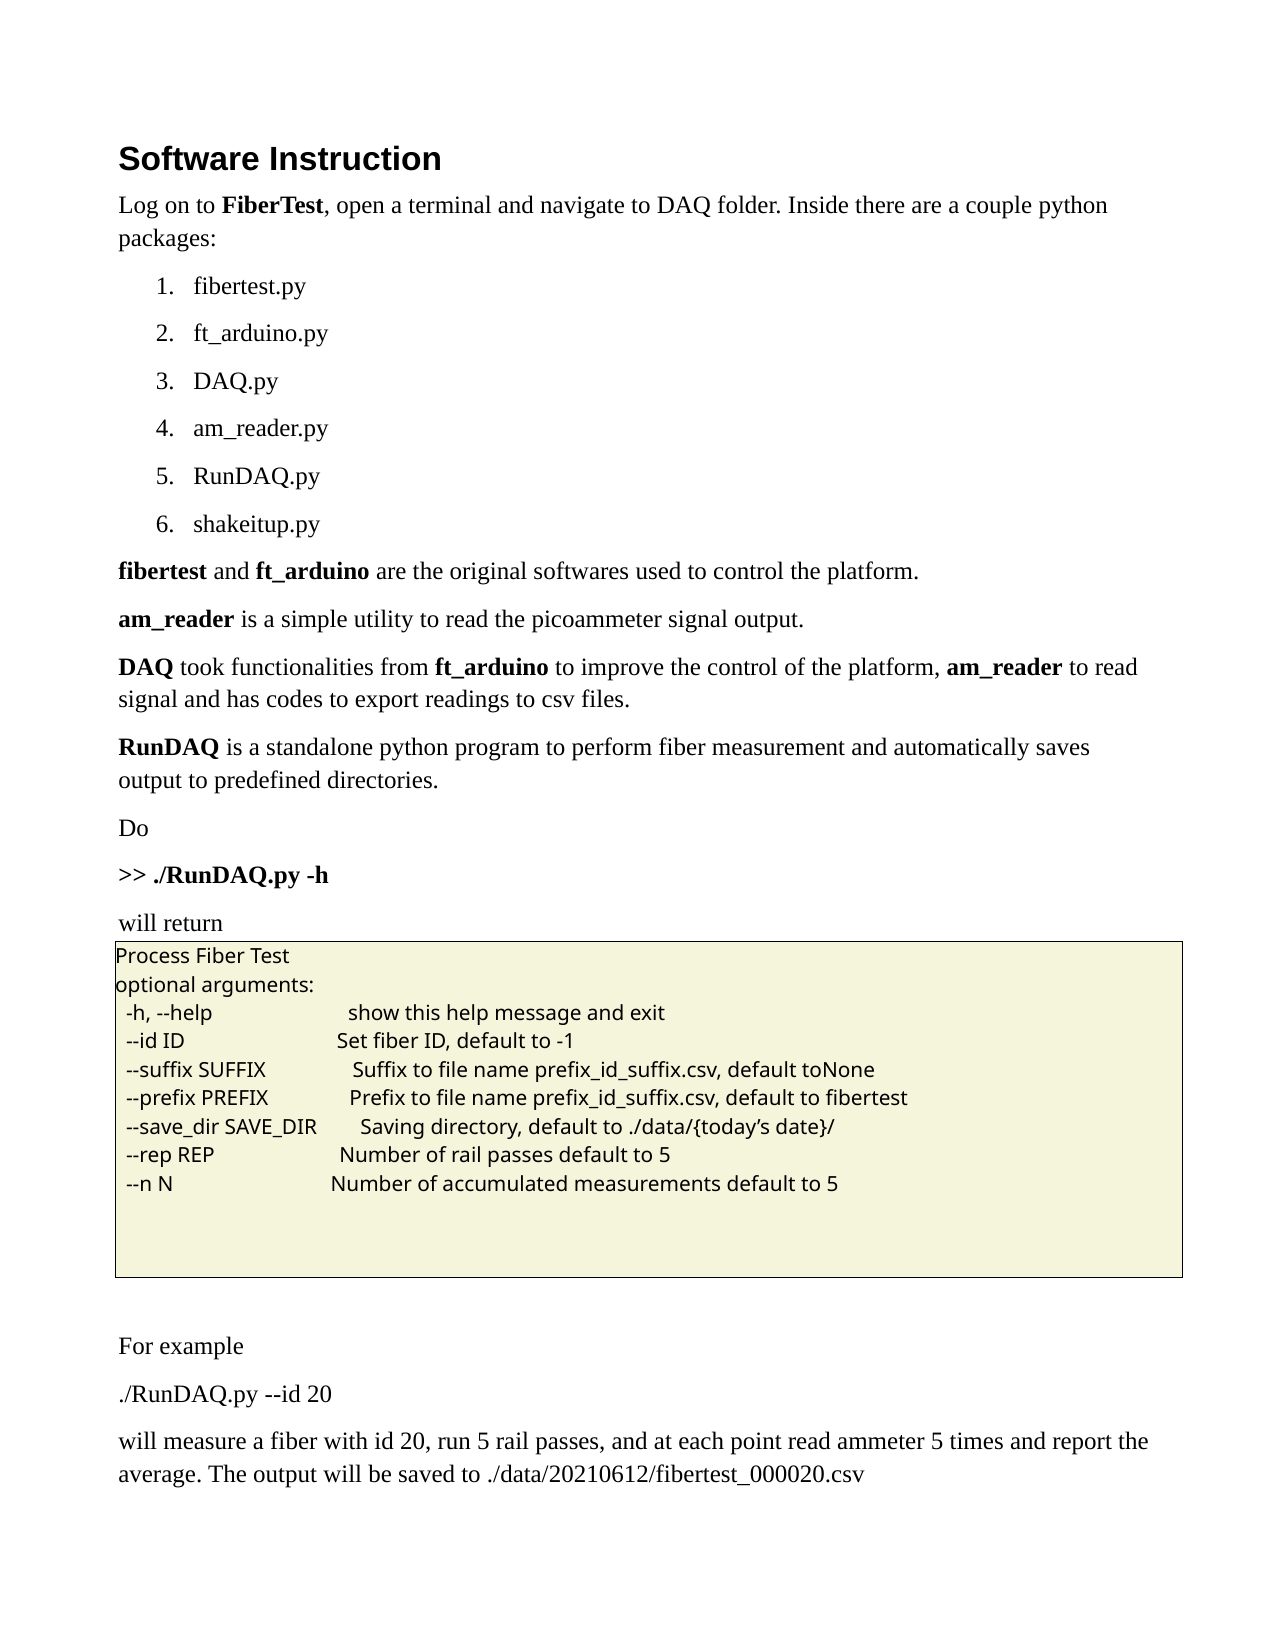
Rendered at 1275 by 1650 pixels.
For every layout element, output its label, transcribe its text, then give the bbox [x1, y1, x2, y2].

text am_reader is a simple utility to read the picoammeter signal output. [118, 604, 1157, 633]
text Log on to FiberTest, open a terminal and navigate to DAQ folder. Inside there are a couple python packages: [118, 190, 1157, 252]
text ./RunDAQ.py --id 20 [118, 1379, 1157, 1407]
text >> ./RunDAQ.py -h [118, 860, 1157, 889]
text fibertest and ft_arduino are the original softwares used to control the platform. [118, 556, 1157, 585]
list shakeitup.py [156, 509, 1157, 537]
list fibertest.py [156, 271, 1157, 299]
subtitle Software Instruction [118, 139, 1157, 178]
text DAQ took functionalities from ft_arduino to improve the control of the platform, am_reader to read signal and has codes to export readings to csv files. [118, 652, 1157, 713]
list ft_arduino.py [156, 318, 1157, 347]
list am_reader.py [156, 413, 1157, 442]
text will measure a fiber with id 20, run 5 rail passes, and at each point read ammeter 5 times and report the average. The output will be saved to ./data/20210612/fibertest_000020.csv [118, 1426, 1157, 1488]
text For example [118, 1331, 1157, 1360]
list RunDAQ.py [156, 461, 1157, 490]
text will return [118, 908, 1157, 937]
list DAQ.py [156, 366, 1157, 395]
text Do [118, 813, 1157, 842]
text RunDAQ is a standalone python program to perform fiber measurement and automatically saves output to predefined directories. [118, 732, 1157, 794]
